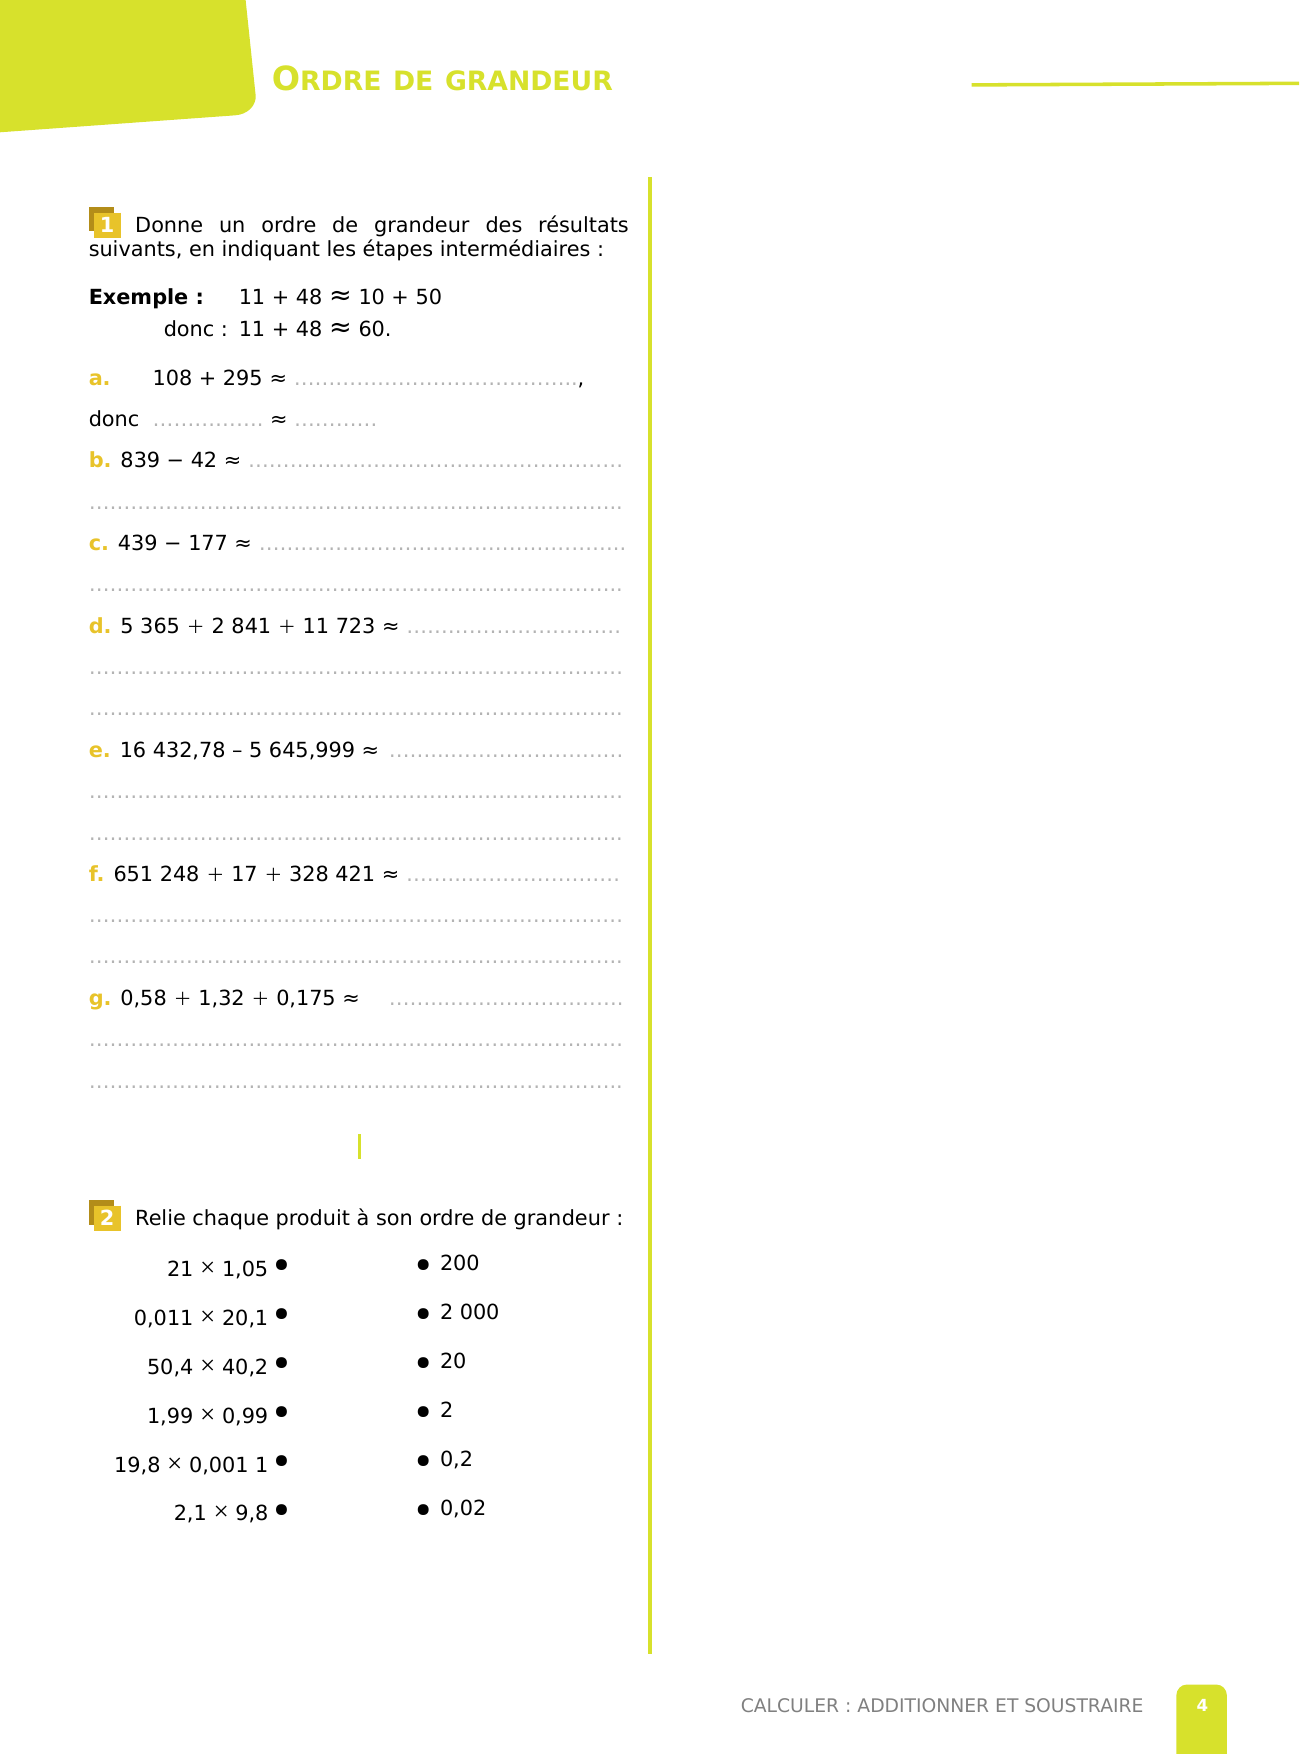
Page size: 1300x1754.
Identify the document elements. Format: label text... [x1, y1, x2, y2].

list 108 + 295 ≈ ………………………………….., donc ……………. ≈ ………… [88, 348, 629, 431]
text ………………………………………………………………….. [88, 1052, 629, 1093]
text ………………………………………………………………….. [88, 555, 629, 597]
table_cell [305, 1340, 413, 1389]
table_header [271, 1243, 304, 1291]
text ………………………………………………………………….. [88, 679, 629, 721]
table_cell 19,8 × 0,001 1 [89, 1438, 271, 1487]
table_cell 20 [437, 1340, 629, 1389]
list 839 − 42 ≈ ……………………………………………… [88, 431, 629, 473]
table_cell [271, 1438, 304, 1487]
text ………………………………………………………………….. [88, 803, 629, 845]
subtitle Relie chaque produit à son ordre de gran­deur : [114, 1200, 629, 1231]
table_cell 2,1 × 9,8 [89, 1487, 271, 1536]
text …………………………………………….……………………. [88, 762, 629, 803]
text …………………………………………….……………………. [88, 1010, 629, 1052]
table_cell 50,4 × 40,2 [89, 1340, 271, 1389]
table_cell [305, 1438, 413, 1487]
table_cell 1,99 × 0,99 [89, 1389, 271, 1438]
table_cell 2 000 [437, 1291, 629, 1340]
subtitle Donne un ordre de grandeur des résultats suivants, en indiquant les étapes intermédiaires : [88, 207, 629, 262]
table_cell 2 [437, 1389, 629, 1438]
table_cell [413, 1340, 437, 1389]
table_cell [271, 1487, 304, 1536]
table_cell [413, 1389, 437, 1438]
table_cell [271, 1291, 304, 1340]
table_cell 0,2 [437, 1438, 629, 1487]
table_cell 0,02 [437, 1487, 629, 1536]
list 16 432,78 – 5 645,999 ≈ ……...………………….… [88, 721, 629, 762]
table_cell [305, 1487, 413, 1536]
table_cell [413, 1438, 437, 1487]
text ………………………………………………………………….. [88, 473, 629, 514]
table_cell [305, 1291, 413, 1340]
text …………………………………………….……………………. [88, 886, 629, 927]
text ………………………………………………………………….. [88, 927, 629, 969]
text Exemple : 11 + 48 ≈ 10 + 50 donc : 11 + 48 ≈ 60. [88, 279, 629, 343]
table_header 21 × 1,05 [89, 1243, 271, 1291]
list 5 365  2 841  11 723 ≈ ……………………….… [88, 597, 629, 638]
table_cell [413, 1487, 437, 1536]
list 651 248  17  328 421 ≈ ……...…………………. [88, 845, 629, 886]
table_header [413, 1243, 437, 1291]
list 439 − 177 ≈ …………………………………………….. [88, 514, 629, 555]
table_cell 0,011 × 20,1 [89, 1291, 271, 1340]
table_cell [271, 1389, 304, 1438]
table_cell [271, 1340, 304, 1389]
table_cell [413, 1291, 437, 1340]
table_cell [305, 1389, 413, 1438]
table_header 200 [437, 1243, 629, 1291]
text …………………………………………….……………………. [88, 638, 629, 679]
list 0,58  1,32  0,175 ≈ ……...……………………. [88, 969, 629, 1010]
table_header [305, 1243, 413, 1291]
